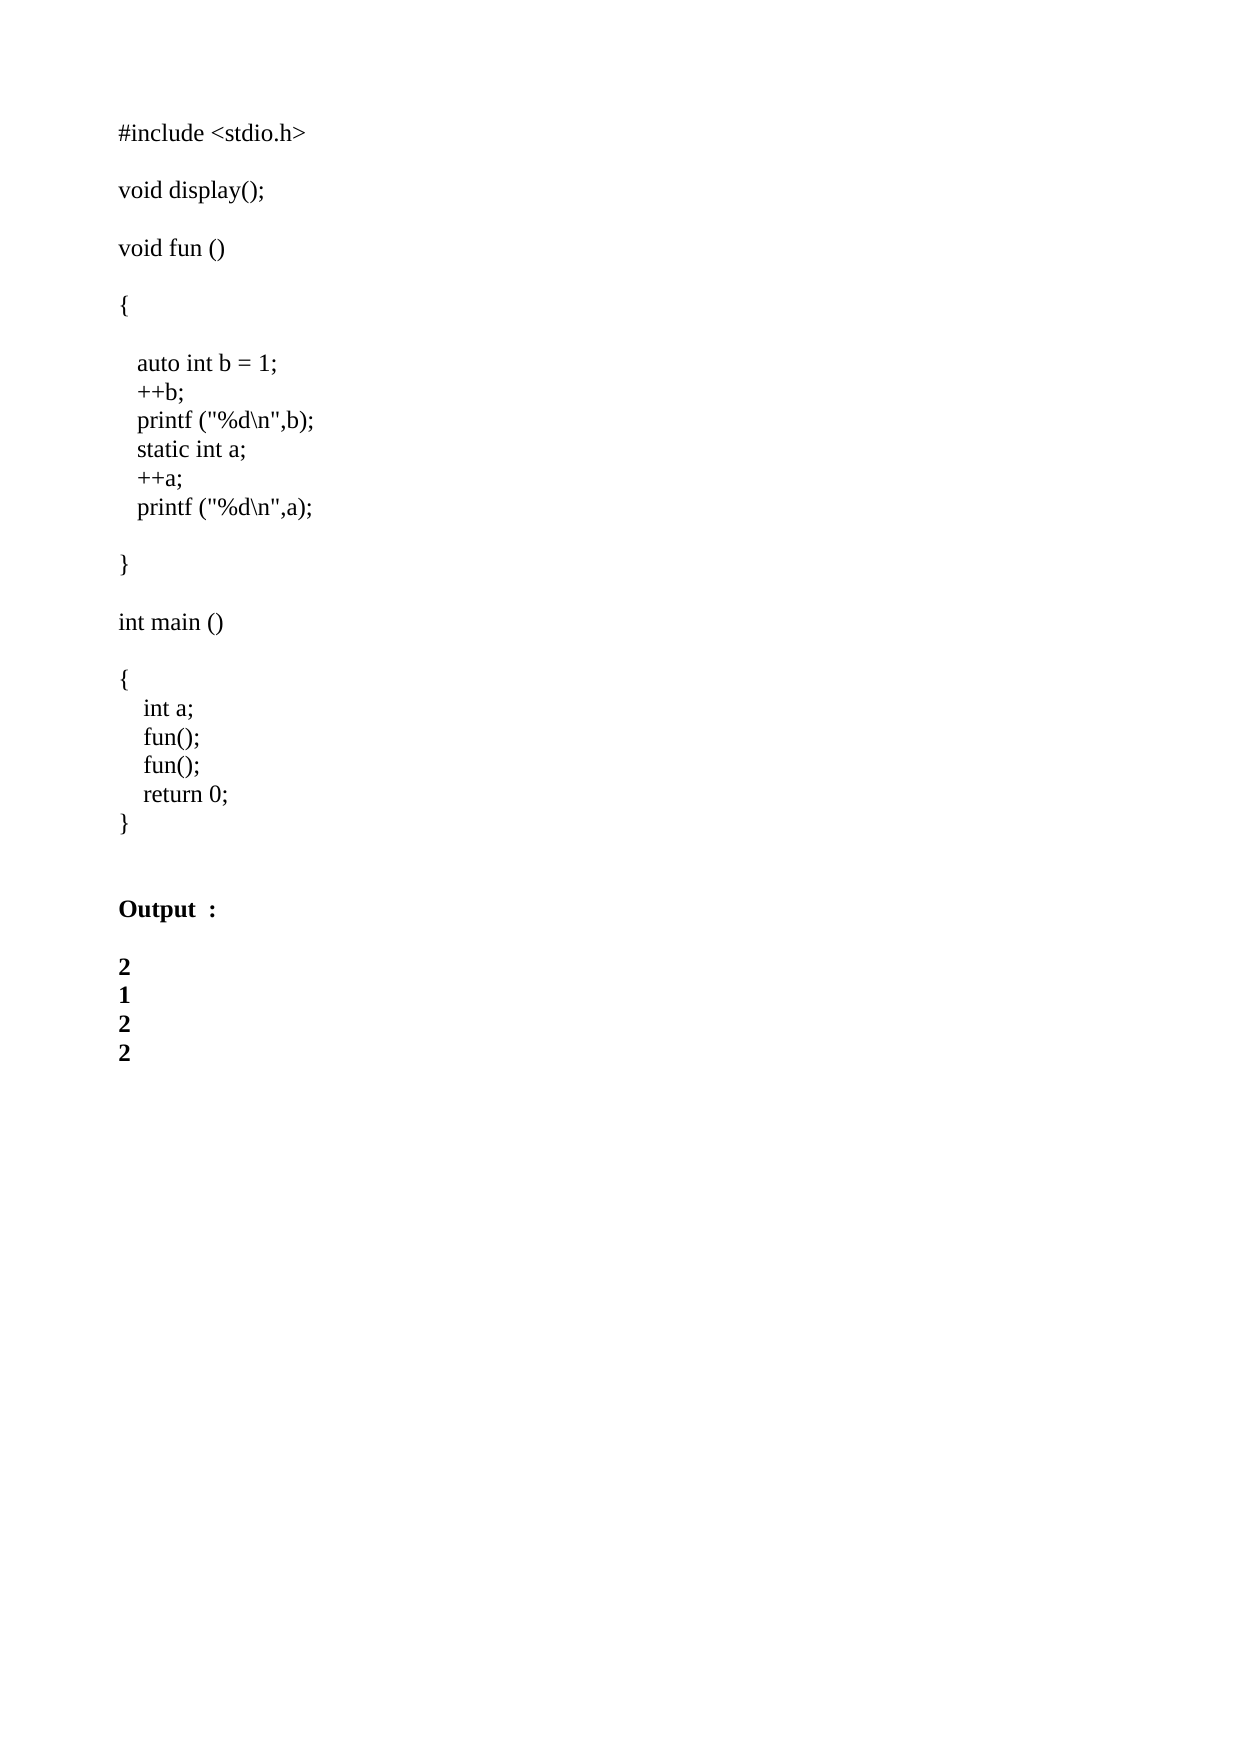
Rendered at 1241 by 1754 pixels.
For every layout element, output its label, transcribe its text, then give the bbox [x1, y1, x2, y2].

text 2 [118, 1009, 1122, 1038]
text { [118, 664, 1122, 693]
text Output : [118, 894, 1122, 923]
text int a; [118, 693, 1122, 722]
text int main () [118, 607, 1122, 636]
text 1 [118, 981, 1122, 1009]
text } [118, 549, 1122, 578]
text void fun () [118, 233, 1122, 262]
text ++b; [118, 377, 1122, 406]
text #include <stdio.h> [118, 118, 1122, 147]
text ++a; [118, 463, 1122, 492]
text auto int b = 1; [118, 348, 1122, 377]
text } [118, 808, 1122, 837]
text fun(); [118, 751, 1122, 779]
text 2 [118, 952, 1122, 981]
text printf ("%d\n",a); [118, 492, 1122, 521]
text static int a; [118, 434, 1122, 463]
text printf ("%d\n",b); [118, 406, 1122, 434]
text return 0; [118, 779, 1122, 808]
text { [118, 291, 1122, 319]
text fun(); [118, 722, 1122, 751]
text 2 [118, 1038, 1122, 1067]
text void display(); [118, 176, 1122, 204]
